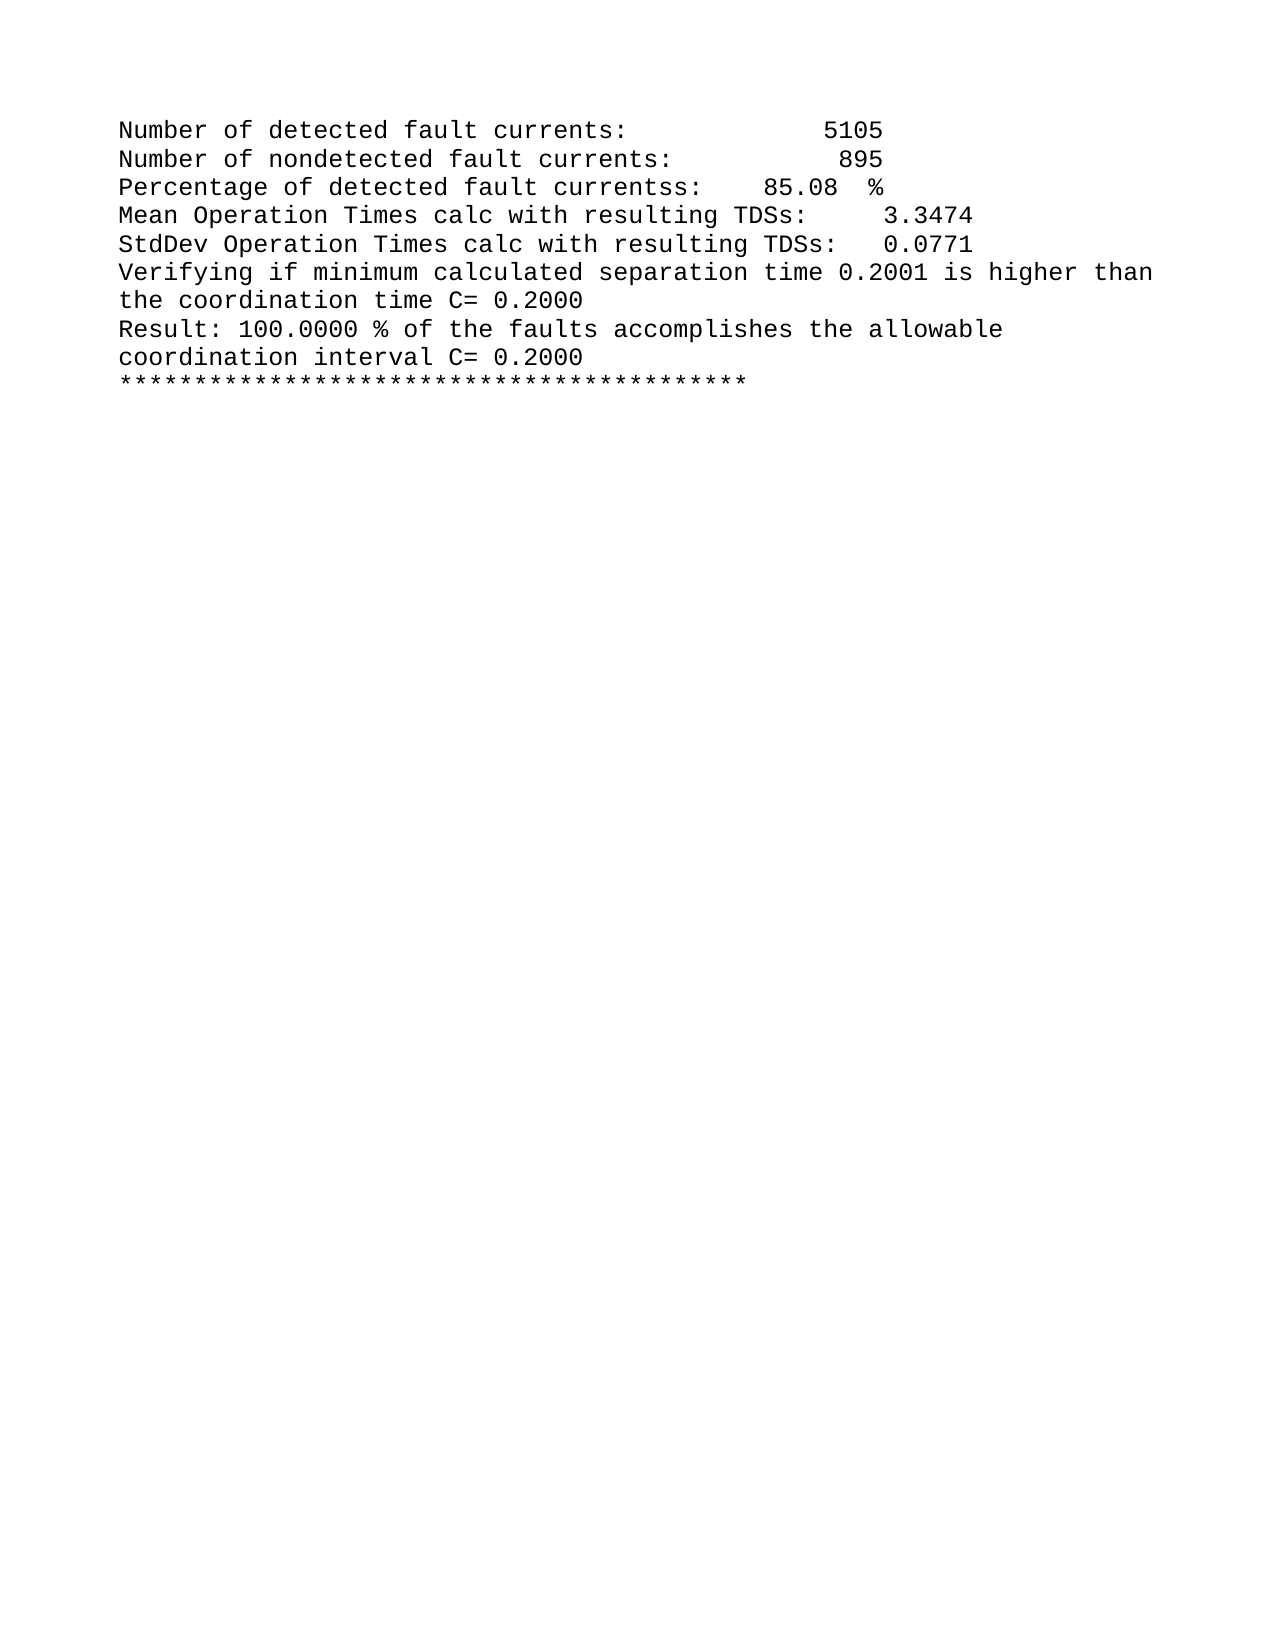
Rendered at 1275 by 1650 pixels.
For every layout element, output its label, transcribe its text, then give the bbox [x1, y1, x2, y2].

text Number of nondetected fault currents: 895 [118, 146, 1157, 175]
text ****************************************** [118, 373, 1157, 401]
text Verifying if minimum calculated separation time 0.2001 is higher than the coordination time C= 0.2000 [118, 260, 1157, 316]
text Result: 100.0000 % of the faults accomplishes the allowable coordination interval C= 0.2000 [118, 316, 1157, 373]
text Number of detected fault currents: 5105 [118, 118, 1157, 146]
text Mean Operation Times calc with resulting TDSs: 3.3474 [118, 203, 1157, 231]
text StdDev Operation Times calc with resulting TDSs: 0.0771 [118, 231, 1157, 260]
text Percentage of detected fault currentss: 85.08 % [118, 175, 1157, 203]
